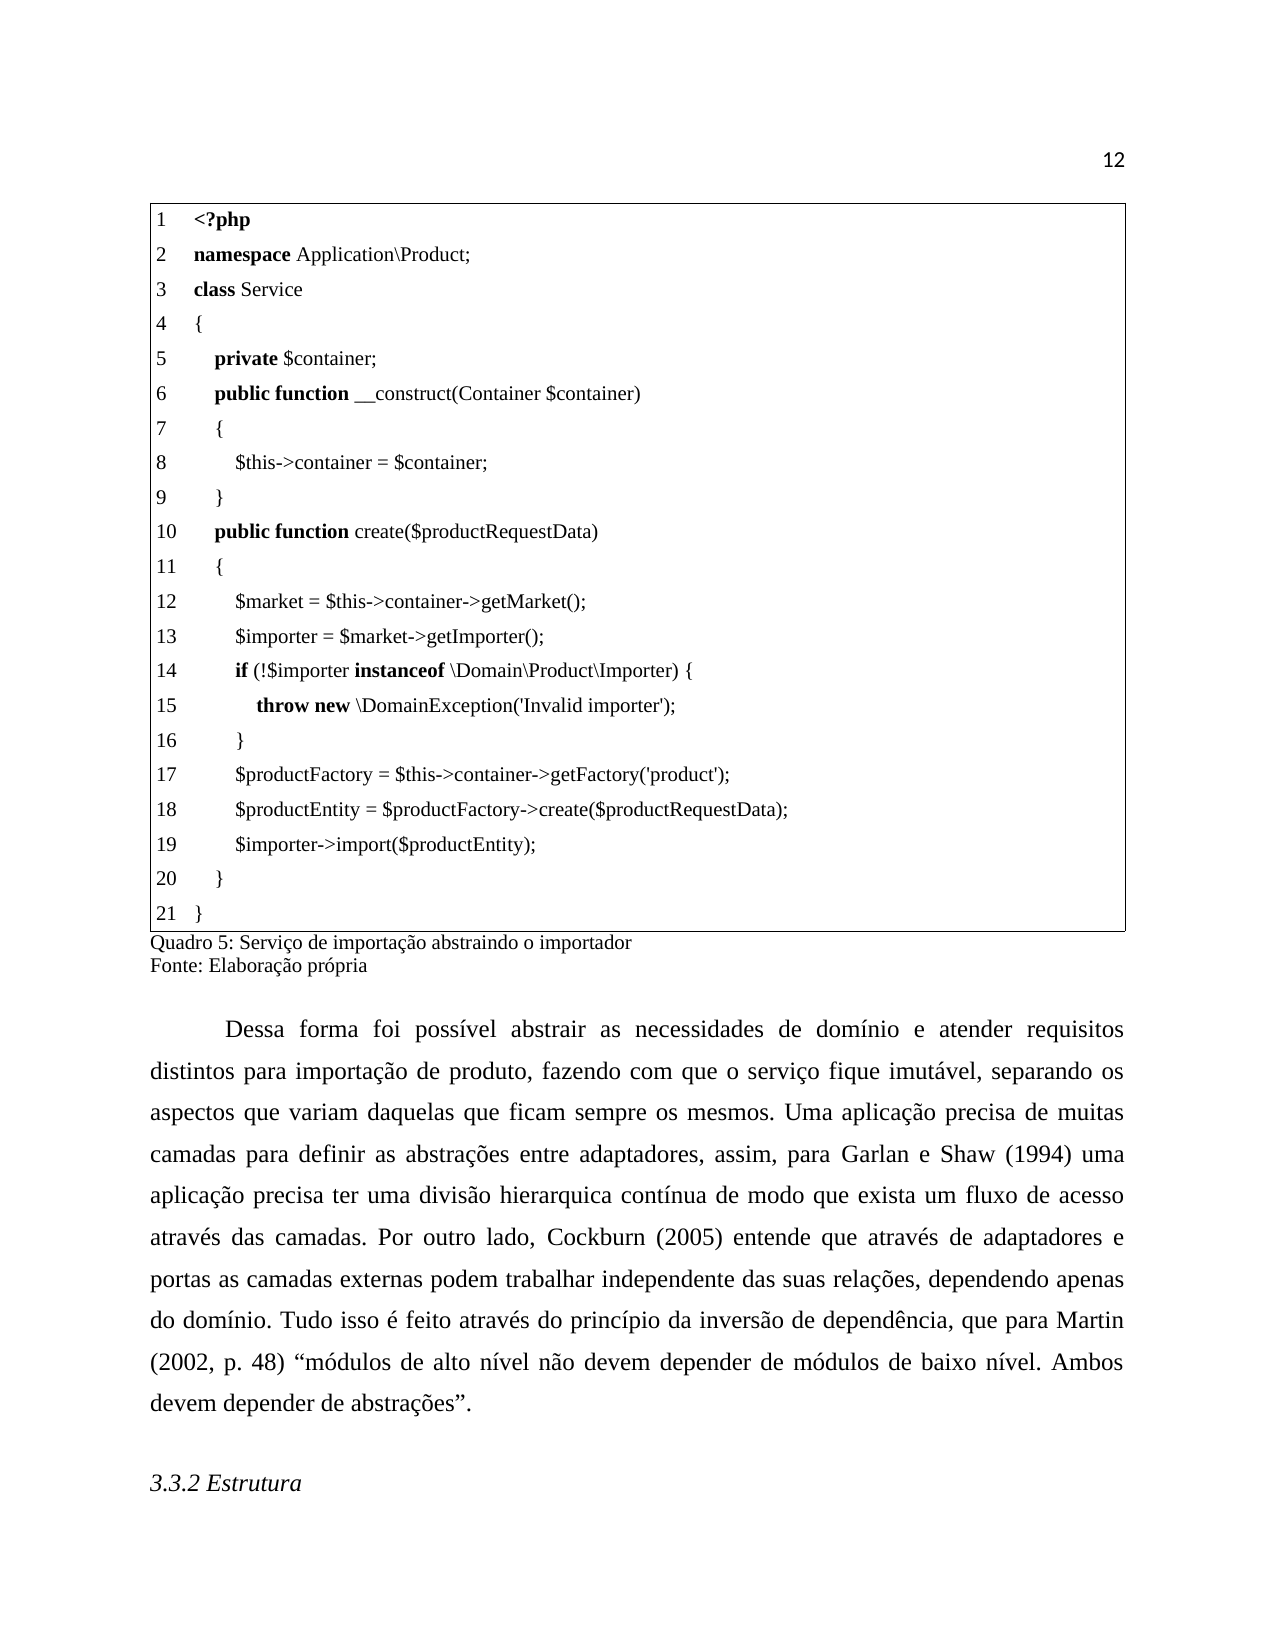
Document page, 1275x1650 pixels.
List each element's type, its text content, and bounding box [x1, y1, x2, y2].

table_header <?php namespace Application\Product; class Service { private $container; public function __construct(Container $container) { $this->container = $container; } public function create($productRequestData) { $market = $this->container->getMarket(); $importer = $market->getImporter(); if (!$importer instanceof \Domain\Product\Importer) { throw new \DomainException('Invalid importer'); } $productFactory = $this->container->getFactory('product'); $productEntity = $productFactory->create($productRequestData); $importer->import($productEntity); } } [188, 204, 1125, 931]
text Dessa forma foi possível abstrair as necessidades de domínio e atender requisitos distintos para importação de produto, fazendo com que o serviço fique imutável, separando os aspectos que variam daquelas que ficam sempre os mesmos. Uma aplicação precisa de muitas camadas para definir as abstrações entre adaptadores, assim, para Garlan e Shaw (1994) uma aplicação precisa ter uma divisão hierarquica contínua de modo que exista um fluxo de acesso através das camadas. Por outro lado, Cockburn (2005) entende que através de adaptadores e portas as camadas externas podem trabalhar independente das suas relações, dependendo apenas do domínio. Tudo isso é feito através do princípio da inversão de dependência, que para Martin (2002, p. 48) “módulos de alto nível não devem depender de módulos de baixo nível. Ambos devem depender de abstrações”. [150, 1015, 1125, 1417]
table_header 1 2 3 4 5 6 7 8 9 10 11 12 13 14 15 16 17 18 19 20 21 [151, 204, 188, 931]
text 3.3.2 Estrutura [150, 1469, 1125, 1497]
text Fonte: Elaboração própria [150, 954, 1125, 977]
text Quadro 5: Serviço de importação abstraindo o importador [150, 932, 1125, 954]
